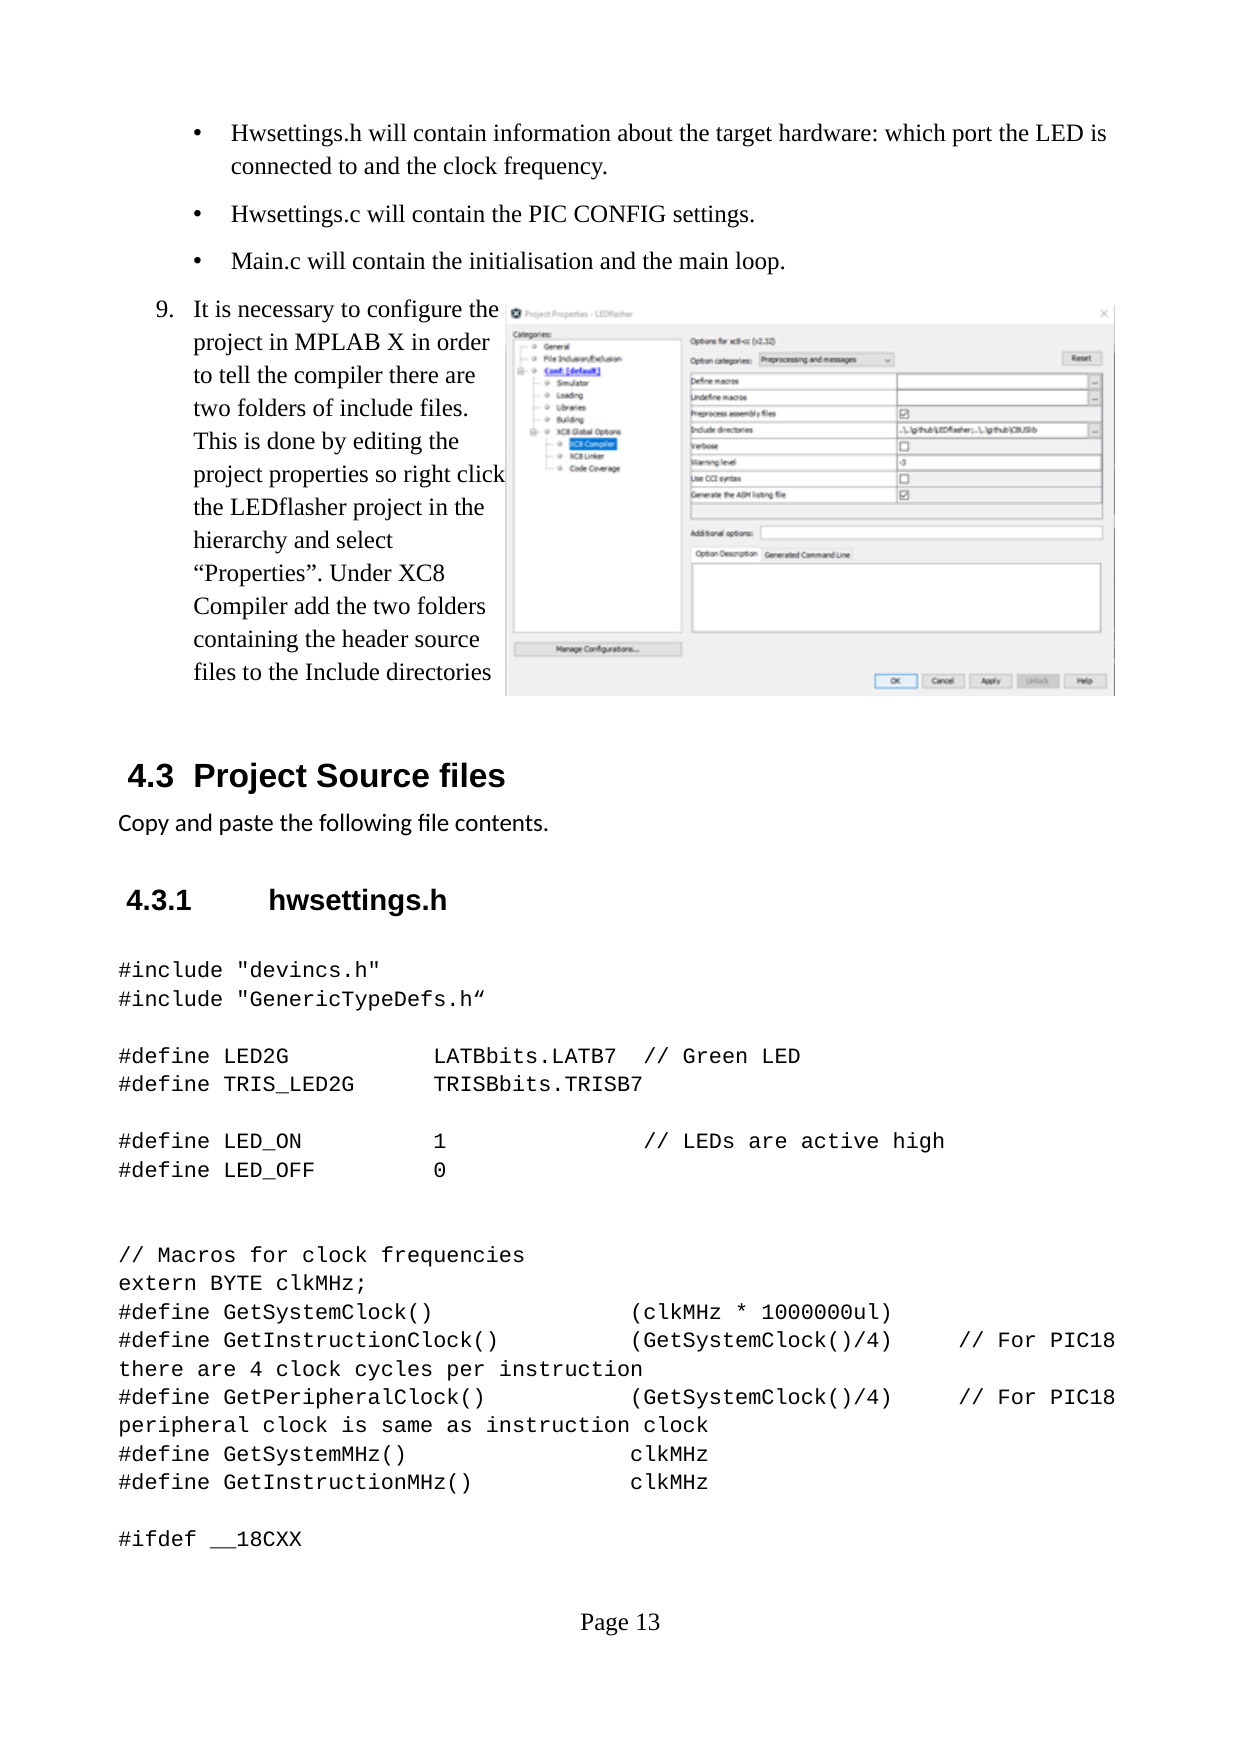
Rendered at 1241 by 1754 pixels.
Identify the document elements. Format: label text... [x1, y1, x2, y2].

text #define TRIS_LED2G TRISBbits.TRISB7 [118, 1073, 1122, 1098]
text extern BYTE clkMHz; [118, 1272, 1122, 1297]
list Hwsettings.h will contain information about the target hardware: which port the LED is connected to and the clock frequency. [193, 118, 1122, 180]
picture [505, 305, 1115, 696]
list Hwsettings.c will contain the PIC CONFIG settings. [193, 199, 1122, 227]
text #define GetPeripheralClock() (GetSystemClock()/4) // For PIC18 peripheral clock is same as instruction clock [118, 1386, 1122, 1439]
text #define GetInstructionClock() (GetSystemClock()/4) // For PIC18 there are 4 clock cycles per instruction [118, 1329, 1122, 1383]
text #ifdef __18CXX [118, 1528, 1122, 1553]
list Main.c will contain the initialisation and the main loop. [193, 246, 1122, 275]
text Copy and paste the following file contents. [118, 807, 1122, 838]
text #define LED_ON 1 // LEDs are active high [118, 1130, 1122, 1155]
text #define LED2G LATBbits.LATB7 // Green LED [118, 1045, 1122, 1070]
text // Macros for clock frequencies [118, 1244, 1122, 1269]
list It is necessary to configure the project in MPLAB X in order to tell the compiler there are two folders of include files. This is done by editing the project properties so right click the LEDflasher project in the hierarchy and select “Properties”. Under XC8 Compiler add the two folders containing the header source files to the Include directories [156, 294, 1122, 686]
text #define GetSystemClock() (clkMHz * 1000000ul) [118, 1301, 1122, 1326]
subtitle Project Source files [118, 756, 1122, 795]
subtitle hwsettings.h [118, 883, 1122, 917]
text #define GetInstructionMHz() clkMHz [118, 1472, 1122, 1496]
text #define GetSystemMHz() clkMHz [118, 1443, 1122, 1468]
text #include "GenericTypeDefs.h“ [118, 988, 1122, 1013]
text #include "devincs.h" [118, 960, 1122, 984]
text #define LED_OFF 0 [118, 1159, 1122, 1183]
